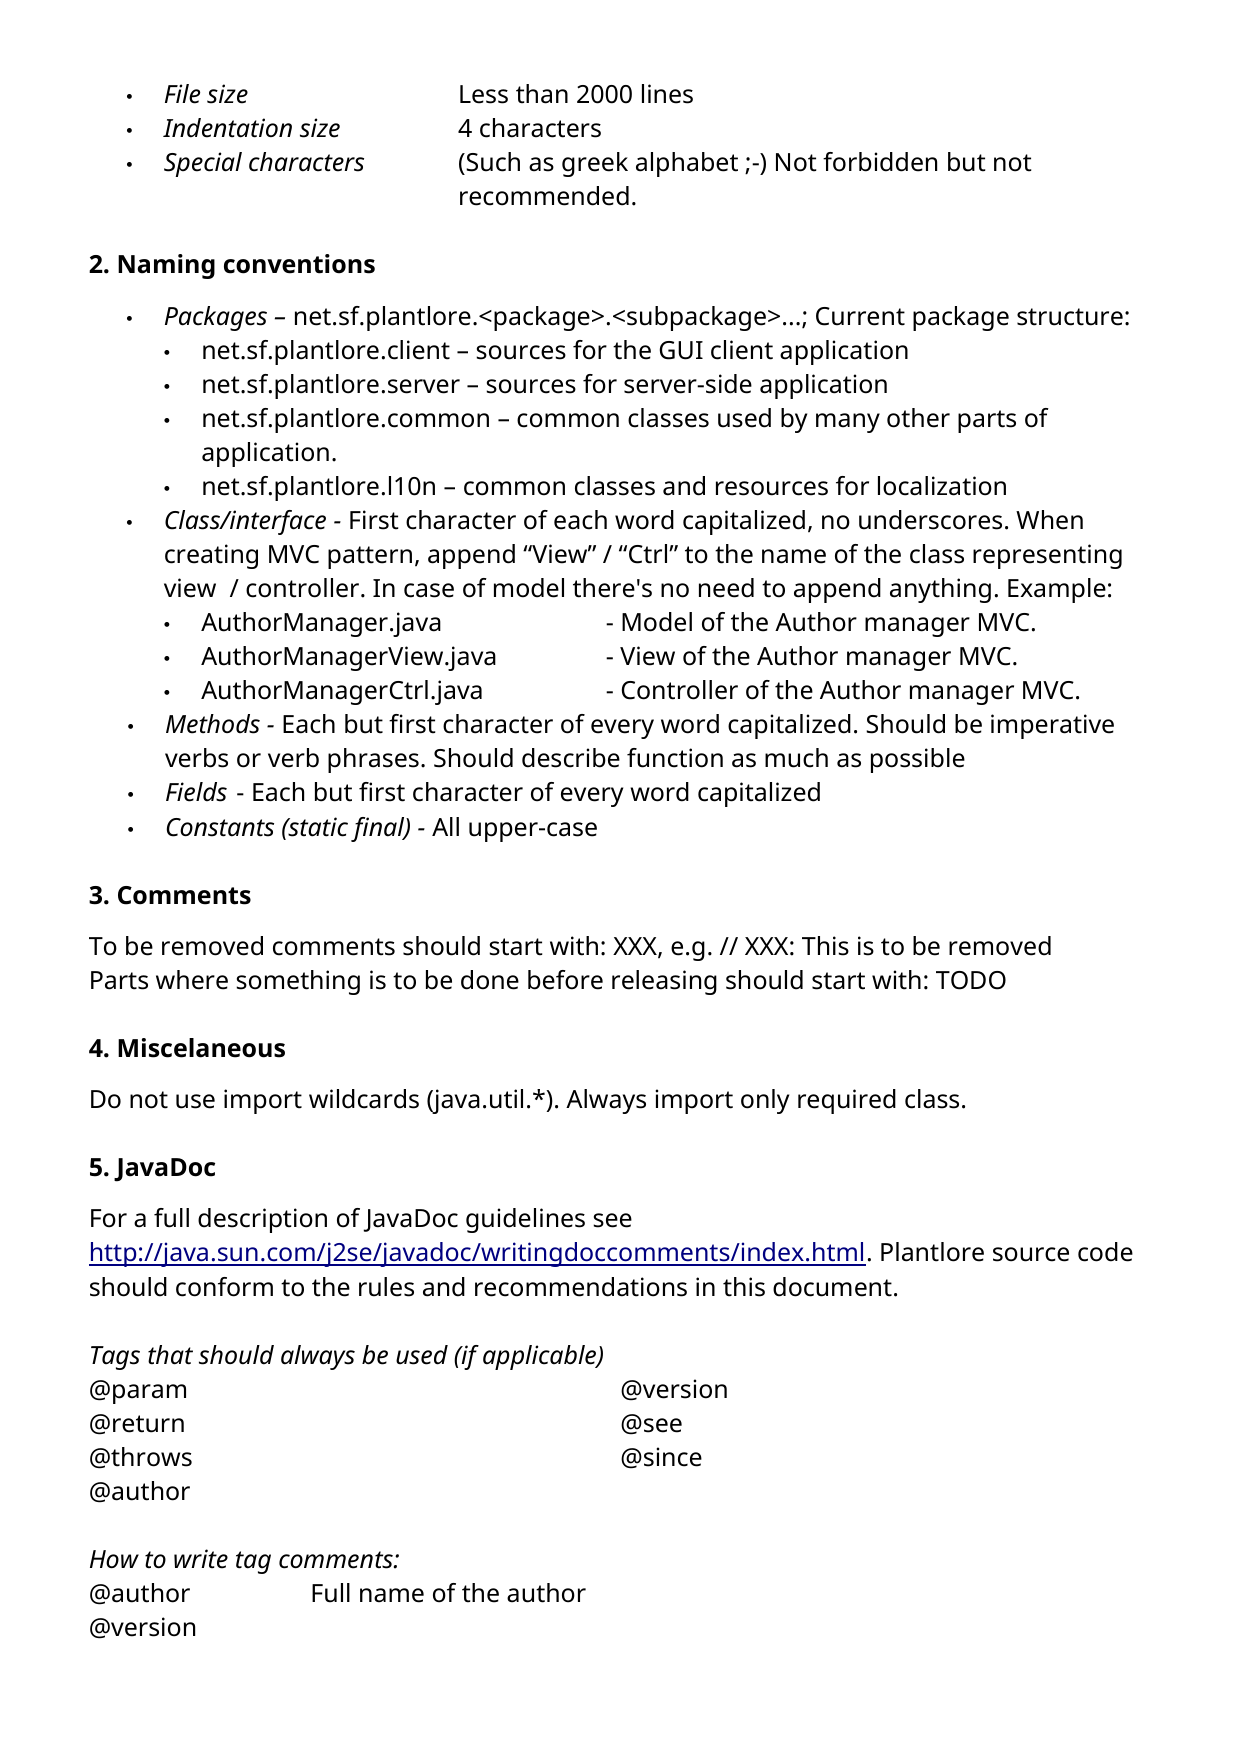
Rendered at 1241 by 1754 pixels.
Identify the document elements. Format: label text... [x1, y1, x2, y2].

text Tags that should always be used (if applicable) [88, 1337, 1152, 1371]
text To be removed comments should start with: XXX, e.g. // XXX: This is to be removed [88, 928, 1152, 962]
text Parts where something is to be done before releasing should start with: TODO [88, 962, 1152, 997]
text @see [620, 1405, 1152, 1439]
text 3. Comments [88, 877, 1152, 911]
text How to write tag comments: [88, 1542, 1152, 1576]
list Class/interface - First character of each word capitalized, no underscores. When creating MVC pattern, append “View” / “Ctrl” to the name of the class representing view / controller. In case of model there's no need to append anything. Example: [126, 503, 1152, 605]
list File size Less than 2000 lines [126, 77, 1152, 111]
text @param [88, 1371, 620, 1405]
list net.sf.plantlore.common – common classes used by many other parts of application. [163, 400, 1152, 468]
text @throws [88, 1439, 620, 1473]
list Special characters (Such as greek alphabet ;-) Not forbidden but not recommended. [126, 145, 1152, 213]
list net.sf.plantlore.l10n – common classes and resources for localization [163, 468, 1152, 503]
list AuthorManager.java - Model of the Author manager MVC. [163, 605, 1152, 639]
list Constants (static final) - All upper-case [127, 809, 1152, 843]
list Indentation size 4 characters [126, 111, 1152, 145]
list Fields - Each but first character of every word capitalized [127, 775, 1152, 809]
text 5. JavaDoc [88, 1150, 1152, 1184]
text 4. Miscelaneous [88, 1031, 1152, 1065]
list Packages – net.sf.plantlore.<package>.<subpackage>...; Current package structure: [126, 298, 1152, 332]
text @since [620, 1439, 1152, 1473]
list AuthorManagerCtrl.java - Controller of the Author manager MVC. [163, 673, 1152, 707]
list net.sf.plantlore.client – sources for the GUI client application [163, 332, 1152, 366]
text @version [88, 1610, 1152, 1644]
text For a full description of JavaDoc guidelines see http://java.sun.com/j2se/javadoc/writingdoccomments/index.html. Plantlore source code should conform to the rules and recommendations in this document. [88, 1201, 1152, 1303]
text @author Full name of the author [88, 1576, 1152, 1610]
list net.sf.plantlore.server – sources for server-side application [163, 366, 1152, 400]
text @author [88, 1473, 620, 1508]
text 2. Naming conventions [88, 247, 1152, 281]
text Do not use import wildcards (java.util.*). Always import only required class. [88, 1082, 1152, 1116]
text @return [88, 1405, 620, 1439]
list AuthorManagerView.java - View of the Author manager MVC. [163, 639, 1152, 673]
list Methods - Each but first character of every word capitalized. Should be imperative verbs or verb phrases. Should describe function as much as possible [127, 707, 1152, 775]
text @version [620, 1371, 1152, 1405]
